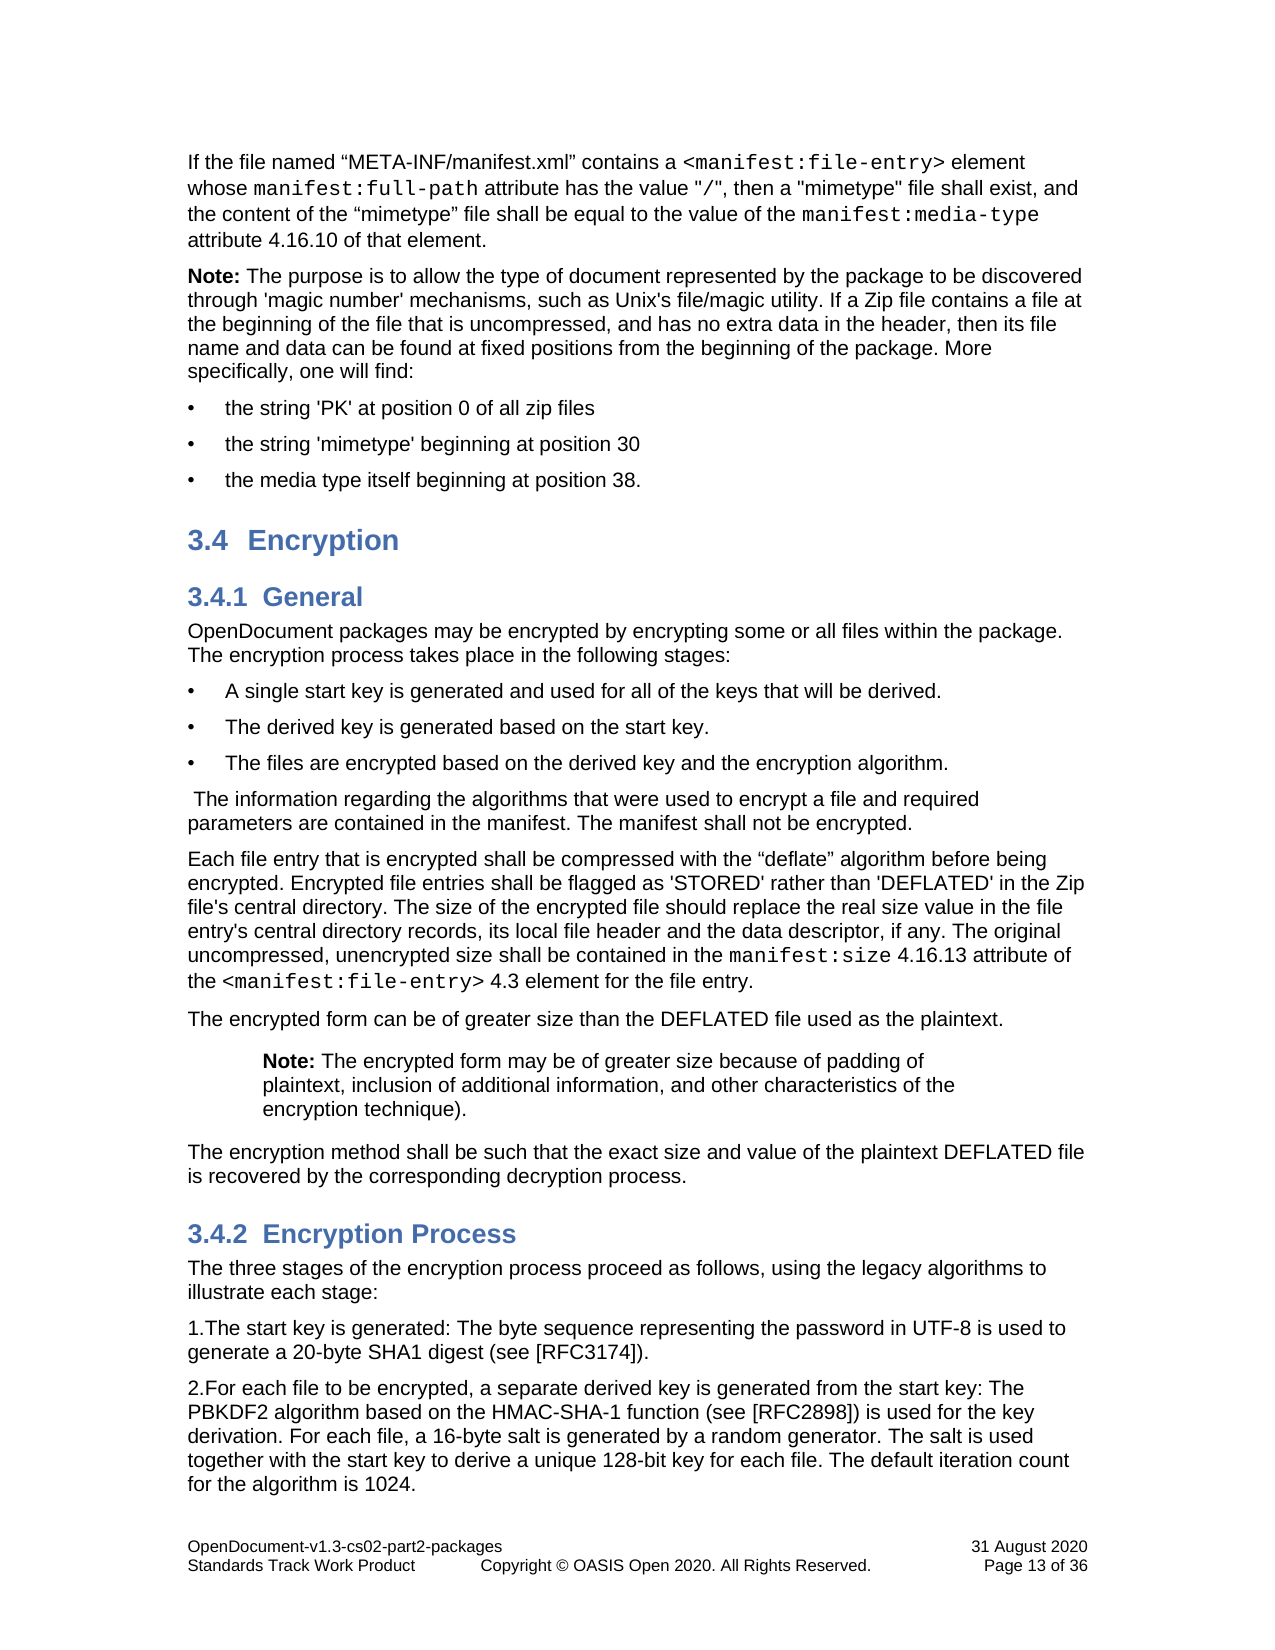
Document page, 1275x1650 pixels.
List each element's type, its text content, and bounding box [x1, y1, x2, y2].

list For each file to be encrypted, a separate derived key is generated from the start key: The PBKDF2 algorithm based on the HMAC-SHA-1 function (see [RFC2898]) is used for the key derivation. For each file, a 16-byte salt is generated by a random generator. The salt is used together with the start key to derive a unique 128-bit key for each file. The default iteration count for the algorithm is 1024. [187, 1376, 1088, 1496]
text The encryption method shall be such that the exact size and value of the plaintext DEFLATED file is recovered by the corresponding decryption process. [187, 1139, 1088, 1187]
text Note: The purpose is to allow the type of document represented by the package to be discovered through 'magic number' mechanisms, such as Unix's file/magic utility. If a Zip file contains a file at the beginning of the file that is uncompressed, and has no extra data in the header, then its file name and data can be found at fixed positions from the beginning of the package. More specifically, one will find: [187, 263, 1088, 383]
text Each file entry that is encrypted shall be compressed with the “deflate” algorithm before being encrypted. Encrypted file entries shall be flagged as 'STORED' rather than 'DEFLATED' in the Zip file's central directory. The size of the encrypted file should replace the real size value in the file entry's central directory records, its local file header and the data descriptor, if any. The original uncompressed, unencrypted size shall be contained in the manifest:size 4.16.13 attribute of the <manifest:file-entry> 4.3 element for the file entry. [187, 847, 1088, 994]
list The start key is generated: The byte sequence representing the password in UTF-8 is used to generate a 20-byte SHA1 digest (see [RFC3174]). [187, 1316, 1088, 1364]
text Note: The encrypted form may be of greater size because of padding of plaintext, inclusion of additional information, and other characteristics of the encryption technique). [262, 1049, 1013, 1121]
text The encrypted form can be of greater size than the DEFLATED file used as the plaintext. [187, 1007, 1088, 1031]
list A single start key is generated and used for all of the keys that will be derived. [187, 679, 1088, 703]
list The derived key is generated based on the start key. [187, 715, 1088, 739]
list The files are encrypted based on the derived key and the encryption algorithm. [187, 751, 1088, 775]
subtitle Encryption Process [187, 1218, 1088, 1250]
list the string 'PK' at position 0 of all zip files [187, 395, 1088, 419]
text If the file named “META-INF/manifest.xml” contains a <manifest:file-entry> element whose manifest:full-path attribute has the value "/", then a "mimetype" file shall exist, and the content of the “mimetype” file shall be equal to the value of the manifest:media-type attribute 4.16.10 of that element. [187, 150, 1088, 251]
text The information regarding the algorithms that were used to encrypt a file and required parameters are contained in the manifest. The manifest shall not be encrypted. [187, 787, 1088, 835]
text The three stages of the encryption process proceed as follows, using the legacy algorithms to illustrate each stage: [187, 1256, 1088, 1304]
text OpenDocument packages may be encrypted by encrypting some or all files within the package. The encryption process takes place in the following stages: [187, 619, 1088, 667]
list the media type itself beginning at position 38. [187, 468, 1088, 492]
list the string 'mimetype' beginning at position 30 [187, 432, 1088, 456]
subtitle General [187, 581, 1088, 613]
subtitle Encryption [187, 523, 1088, 556]
